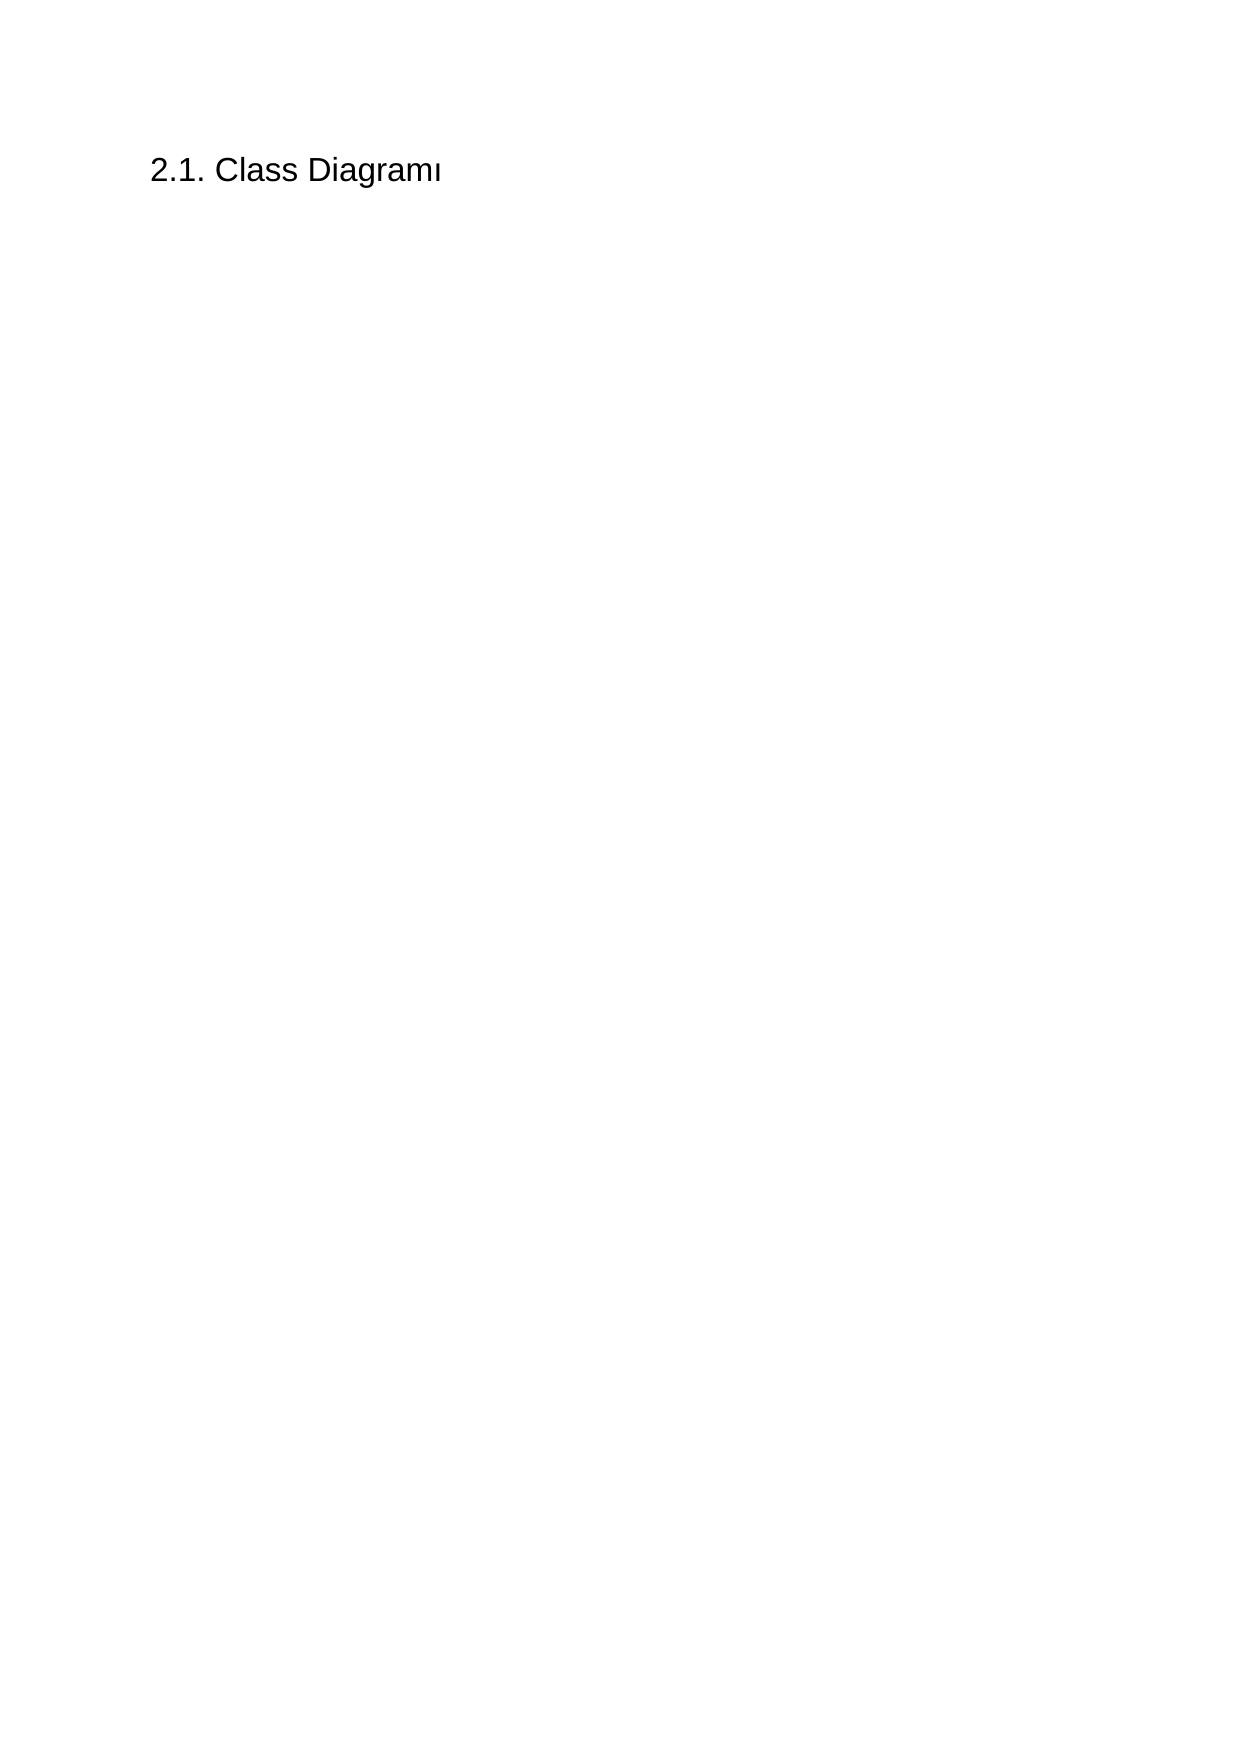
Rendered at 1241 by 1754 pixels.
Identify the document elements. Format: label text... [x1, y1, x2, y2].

subtitle 2.1. Class Diagramı [150, 150, 1090, 188]
